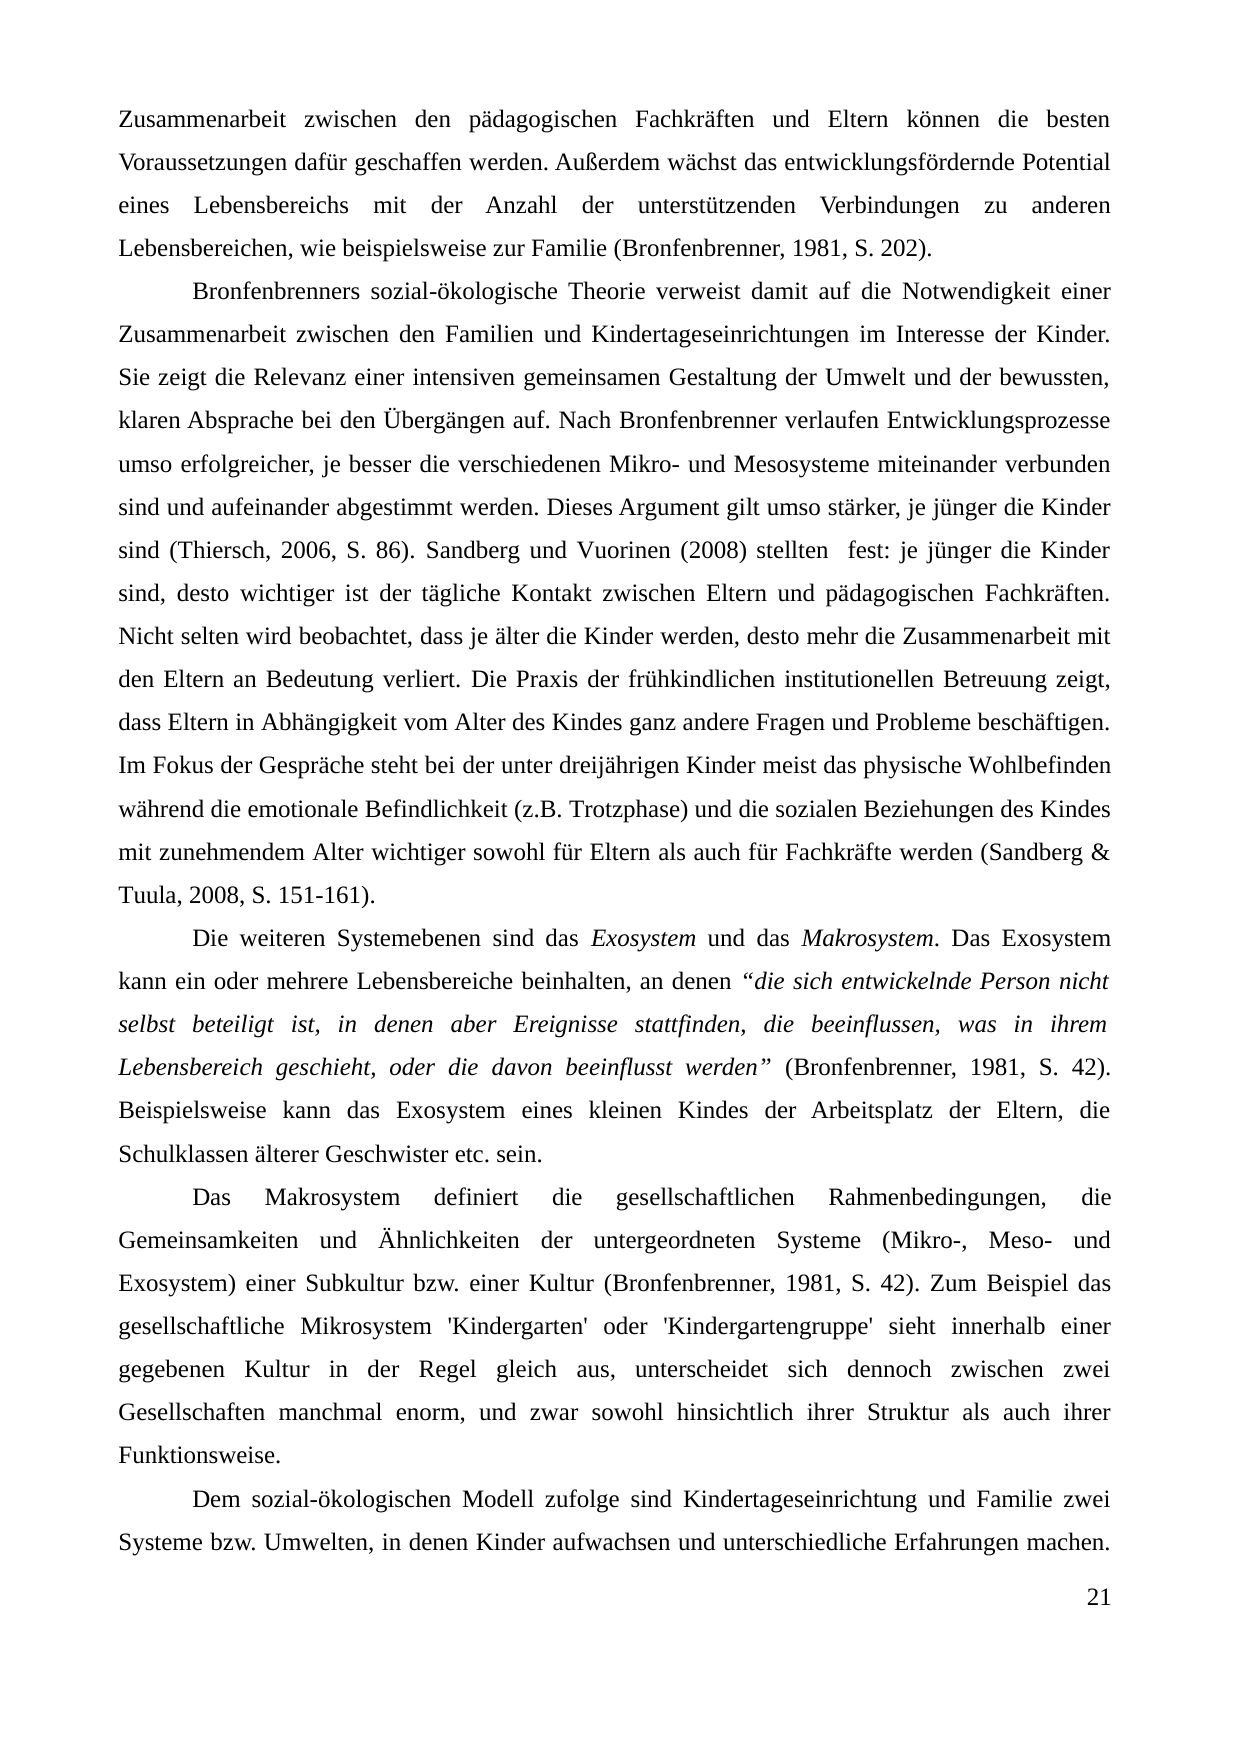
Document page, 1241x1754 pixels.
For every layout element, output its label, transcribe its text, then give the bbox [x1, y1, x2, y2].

text Bronfenbrenners sozial-ökologische Theorie verweist damit auf die Notwendigkeit einer Zusammenarbeit zwischen den Familien und Kindertageseinrichtungen im Interesse der Kinder. Sie zeigt die Relevanz einer intensiven gemeinsamen Gestaltung der Umwelt und der bewussten, klaren Absprache bei den Übergängen auf. Nach Bronfenbrenner verlaufen Entwicklungsprozesse umso erfolgreicher, je besser die verschiedenen Mikro- und Mesosysteme miteinander verbunden sind und aufeinander abgestimmt werden. Dieses Argument gilt umso stärker, je jünger die Kinder sind (Thiersch, 2006, S. 86). Sandberg und Vuorinen (2008) stellten fest: je jünger die Kinder sind, desto wichtiger ist der tägliche Kontakt zwischen Eltern und pädagogischen Fachkräften. Nicht selten wird beobachtet, dass je älter die Kinder werden, desto mehr die Zusammenarbeit mit den Eltern an Bedeutung verliert. Die Praxis der frühkindlichen institutionellen Betreuung zeigt, dass Eltern in Abhängigkeit vom Alter des Kindes ganz andere Fragen und Probleme beschäftigen. Im Fokus der Gespräche steht bei der unter dreijährigen Kinder meist das physische Wohlbefinden während die emotionale Befindlichkeit (z.B. Trotzphase) und die sozialen Beziehungen des Kindes mit zunehmendem Alter wichtiger sowohl für Eltern als auch für Fachkräfte werden (Sandberg & Tuula, 2008, S. 151-161). [118, 276, 1111, 909]
text Zusammenarbeit zwischen den pädagogischen Fachkräften und Eltern können die besten Voraussetzungen dafür geschaffen werden. Außerdem wächst das entwicklungsfördernde Potential eines Lebensbereichs mit der Anzahl der unterstützenden Verbindungen zu anderen Lebensbereichen, wie beispielsweise zur Familie (Bronfenbrenner, 1981, S. 202). [118, 104, 1111, 262]
text Dem sozial-ökologischen Modell zufolge sind Kindertageseinrichtung und Familie zwei Systeme bzw. Umwelten, in denen Kinder aufwachsen und unterschiedliche Erfahrungen machen. [118, 1484, 1111, 1556]
text Die weiteren Systemebenen sind das Exosystem und das Makrosystem. Das Exosystem kann ein oder mehrere Lebensbereiche beinhalten, an denen “die sich entwickelnde Person nicht selbst beteiligt ist, in denen aber Ereignisse stattfinden, die beeinflussen, was in ihrem Lebensbereich geschieht, oder die davon beeinflusst werden” (Bronfenbrenner, 1981, S. 42). Beispielsweise kann das Exosystem eines kleinen Kindes der Arbeitsplatz der Eltern, die Schulklassen älterer Geschwister etc. sein. [118, 923, 1111, 1167]
text Das Makrosystem definiert die gesellschaftlichen Rahmenbedingungen, die Gemeinsamkeiten und Ähnlichkeiten der untergeordneten Systeme (Mikro-, Meso- und Exosystem) einer Subkultur bzw. einer Kultur (Bronfenbrenner, 1981, S. 42). Zum Beispiel das gesellschaftliche Mikrosystem 'Kindergarten' oder 'Kindergartengruppe' sieht innerhalb einer gegebenen Kultur in der Regel gleich aus, unterscheidet sich dennoch zwischen zwei Gesellschaften manchmal enorm, und zwar sowohl hinsichtlich ihrer Struktur als auch ihrer Funktionsweise. [118, 1182, 1111, 1469]
